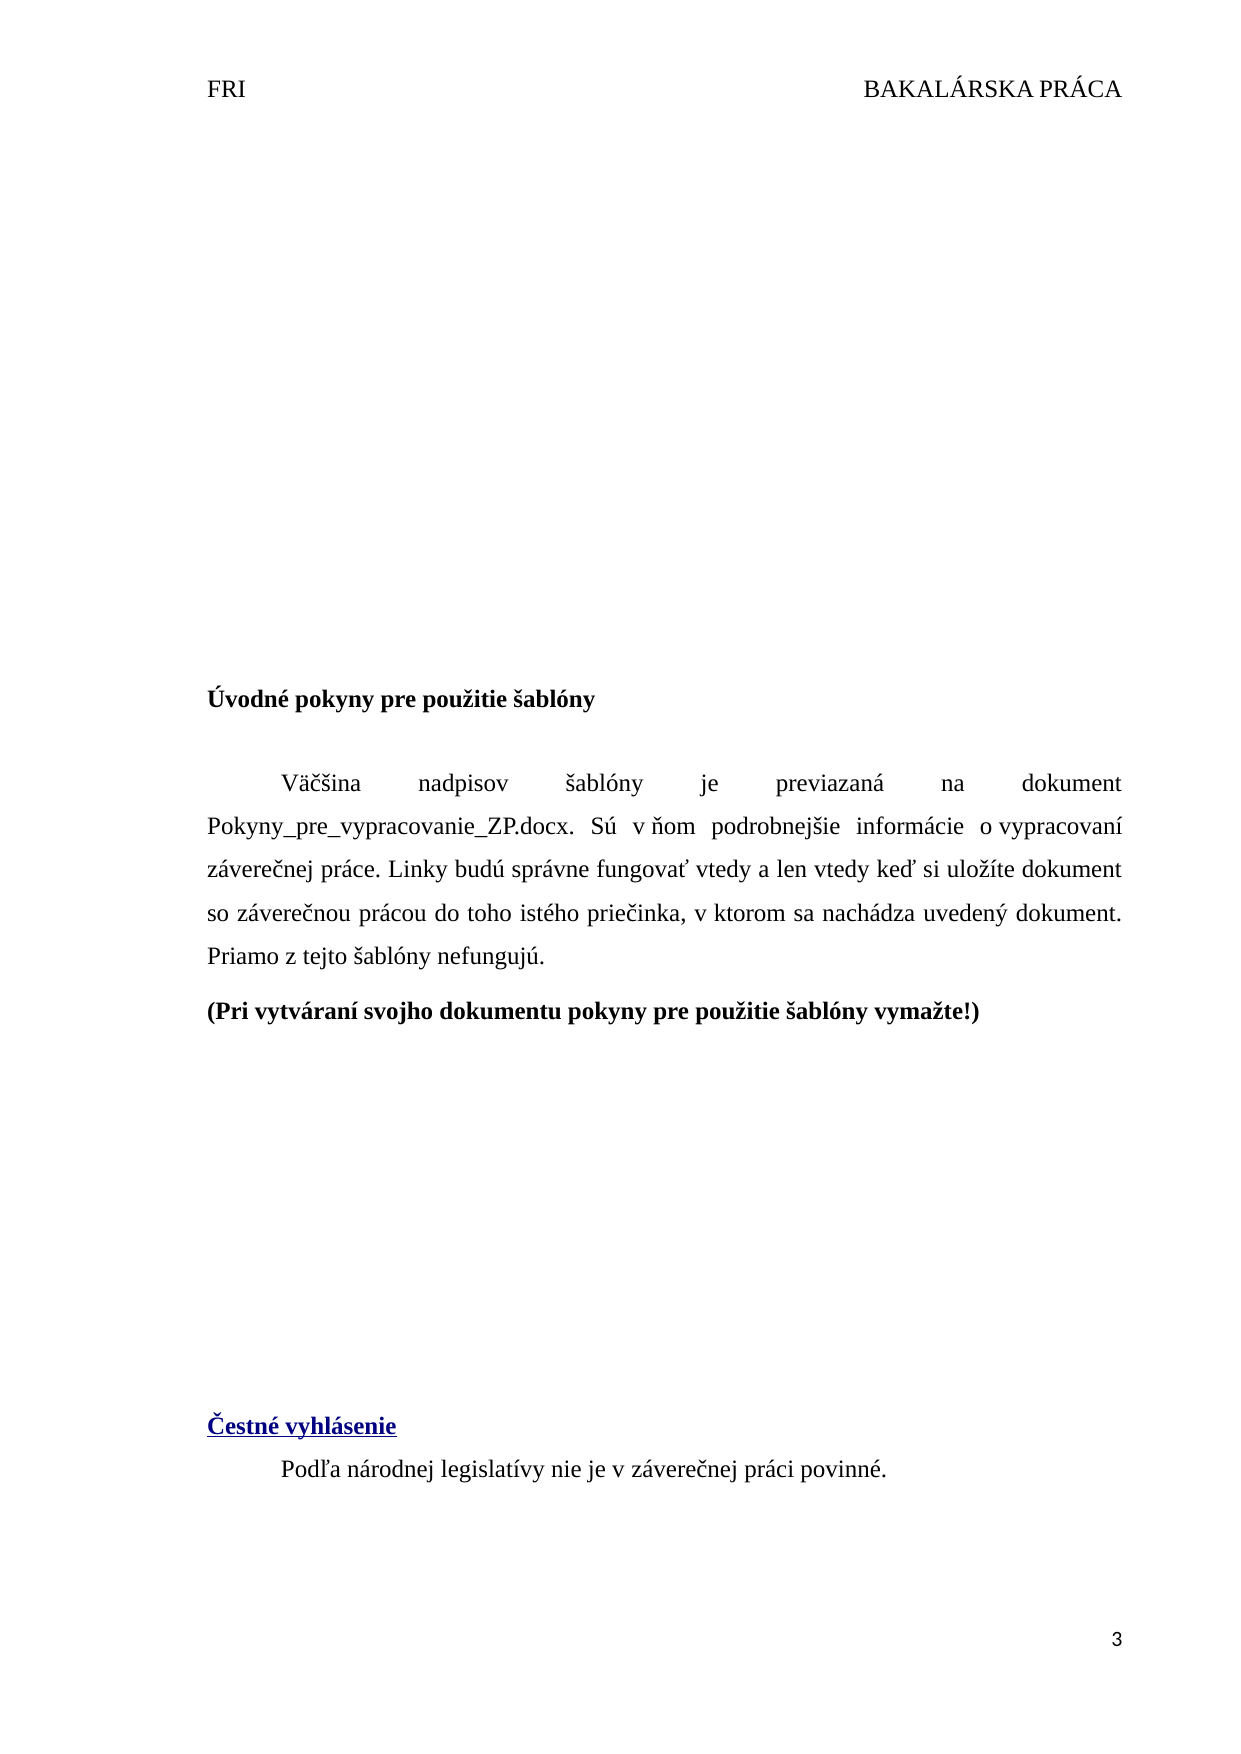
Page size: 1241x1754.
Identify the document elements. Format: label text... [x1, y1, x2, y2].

text Podľa národnej legislatívy nie je v záverečnej práci povinné. [207, 1454, 1122, 1483]
text Väčšina nadpisov šablóny je previazaná na dokument Pokyny_pre_vypracovanie_ZP.docx. Sú v ňom podrobnejšie informácie o vypracovaní záverečnej práce. Linky budú správne fungovať vtedy a len vtedy keď si uložíte dokument so záverečnou prácou do toho istého priečinka, v ktorom sa nachádza uvedený dokument. Priamo z tejto šablóny nefungujú. [207, 768, 1122, 969]
subtitle (Pri vytváraní svojho dokumentu pokyny pre použitie šablóny vymažte!) [207, 996, 1122, 1025]
subtitle Úvodné pokyny pre použitie šablóny [207, 684, 1122, 713]
subtitle Čestné vyhlásenie [207, 1411, 1122, 1439]
